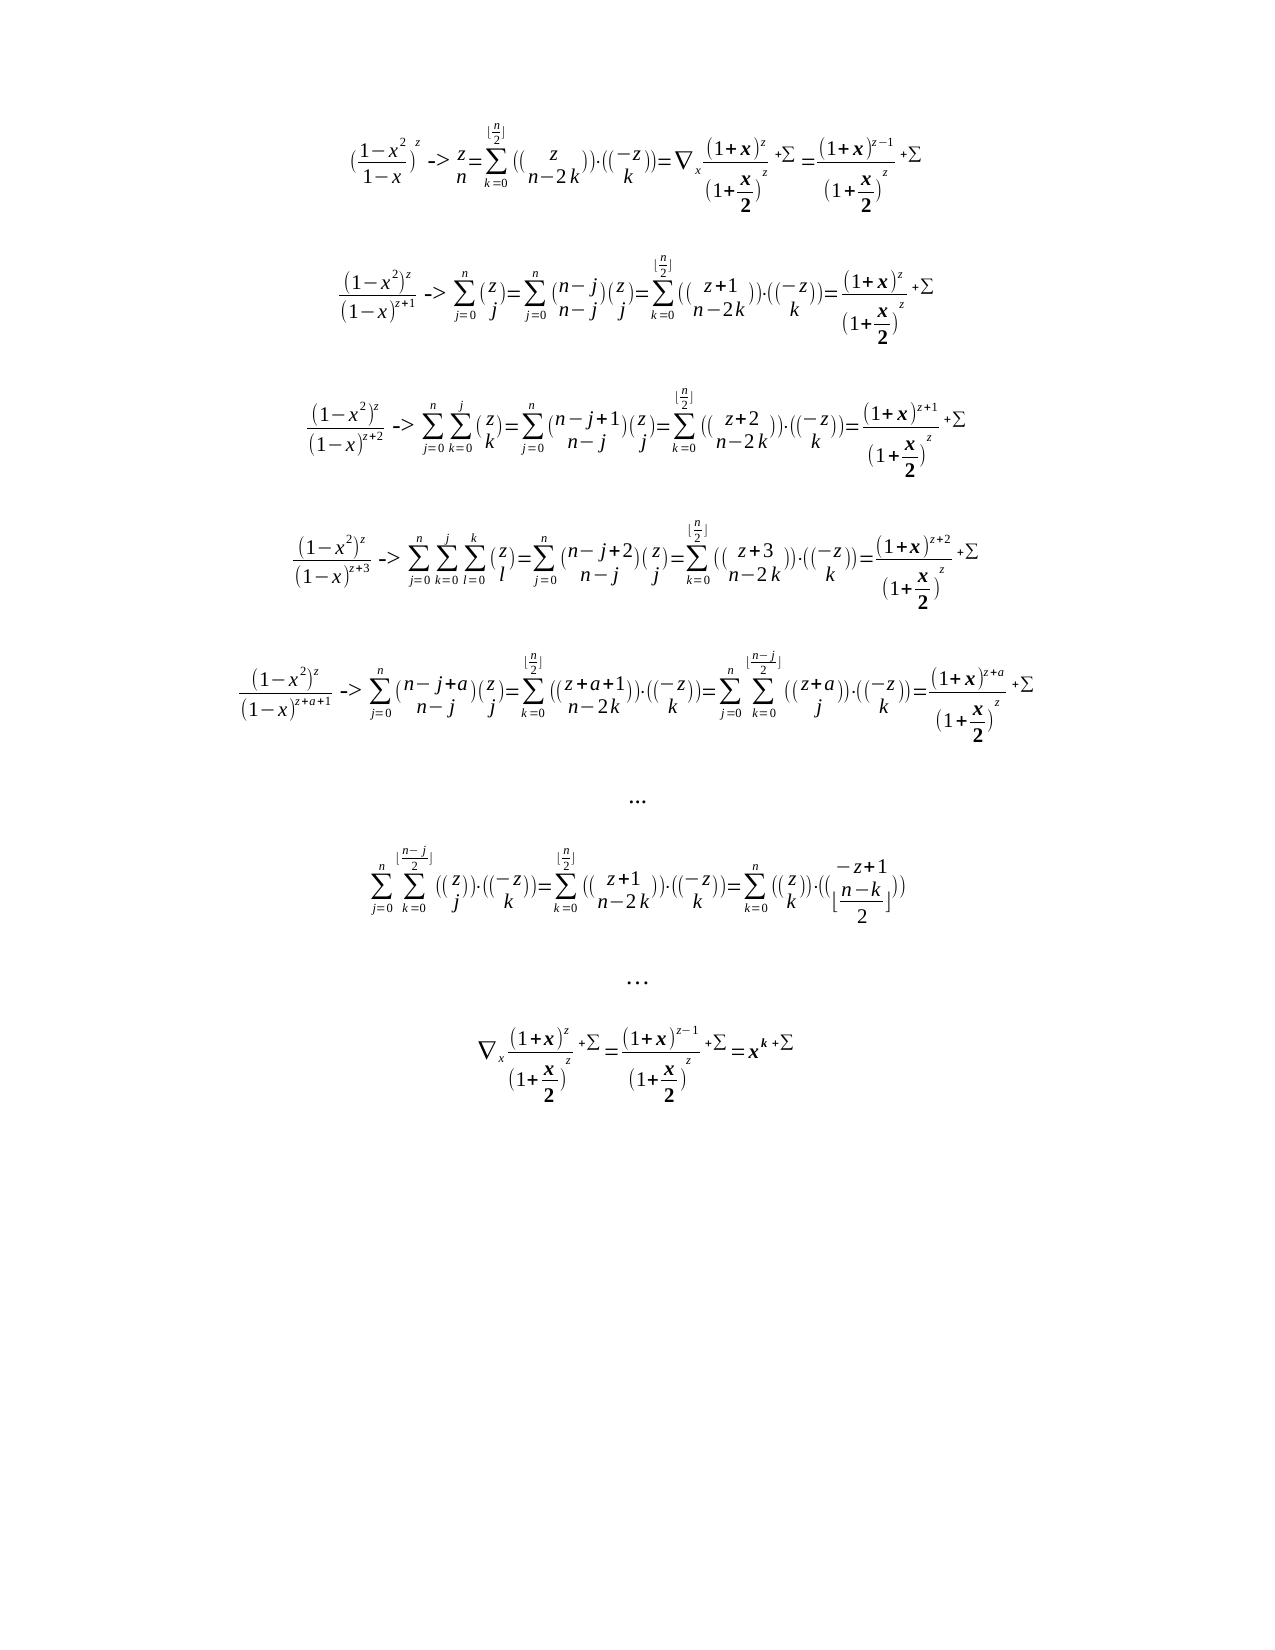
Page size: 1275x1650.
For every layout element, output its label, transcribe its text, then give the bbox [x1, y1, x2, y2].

text -> [118, 648, 1157, 747]
text … [118, 961, 1157, 990]
text -> [118, 516, 1157, 614]
text -> [118, 118, 1157, 217]
text -> [118, 251, 1157, 349]
text -> [118, 383, 1157, 482]
text ... [118, 781, 1157, 809]
